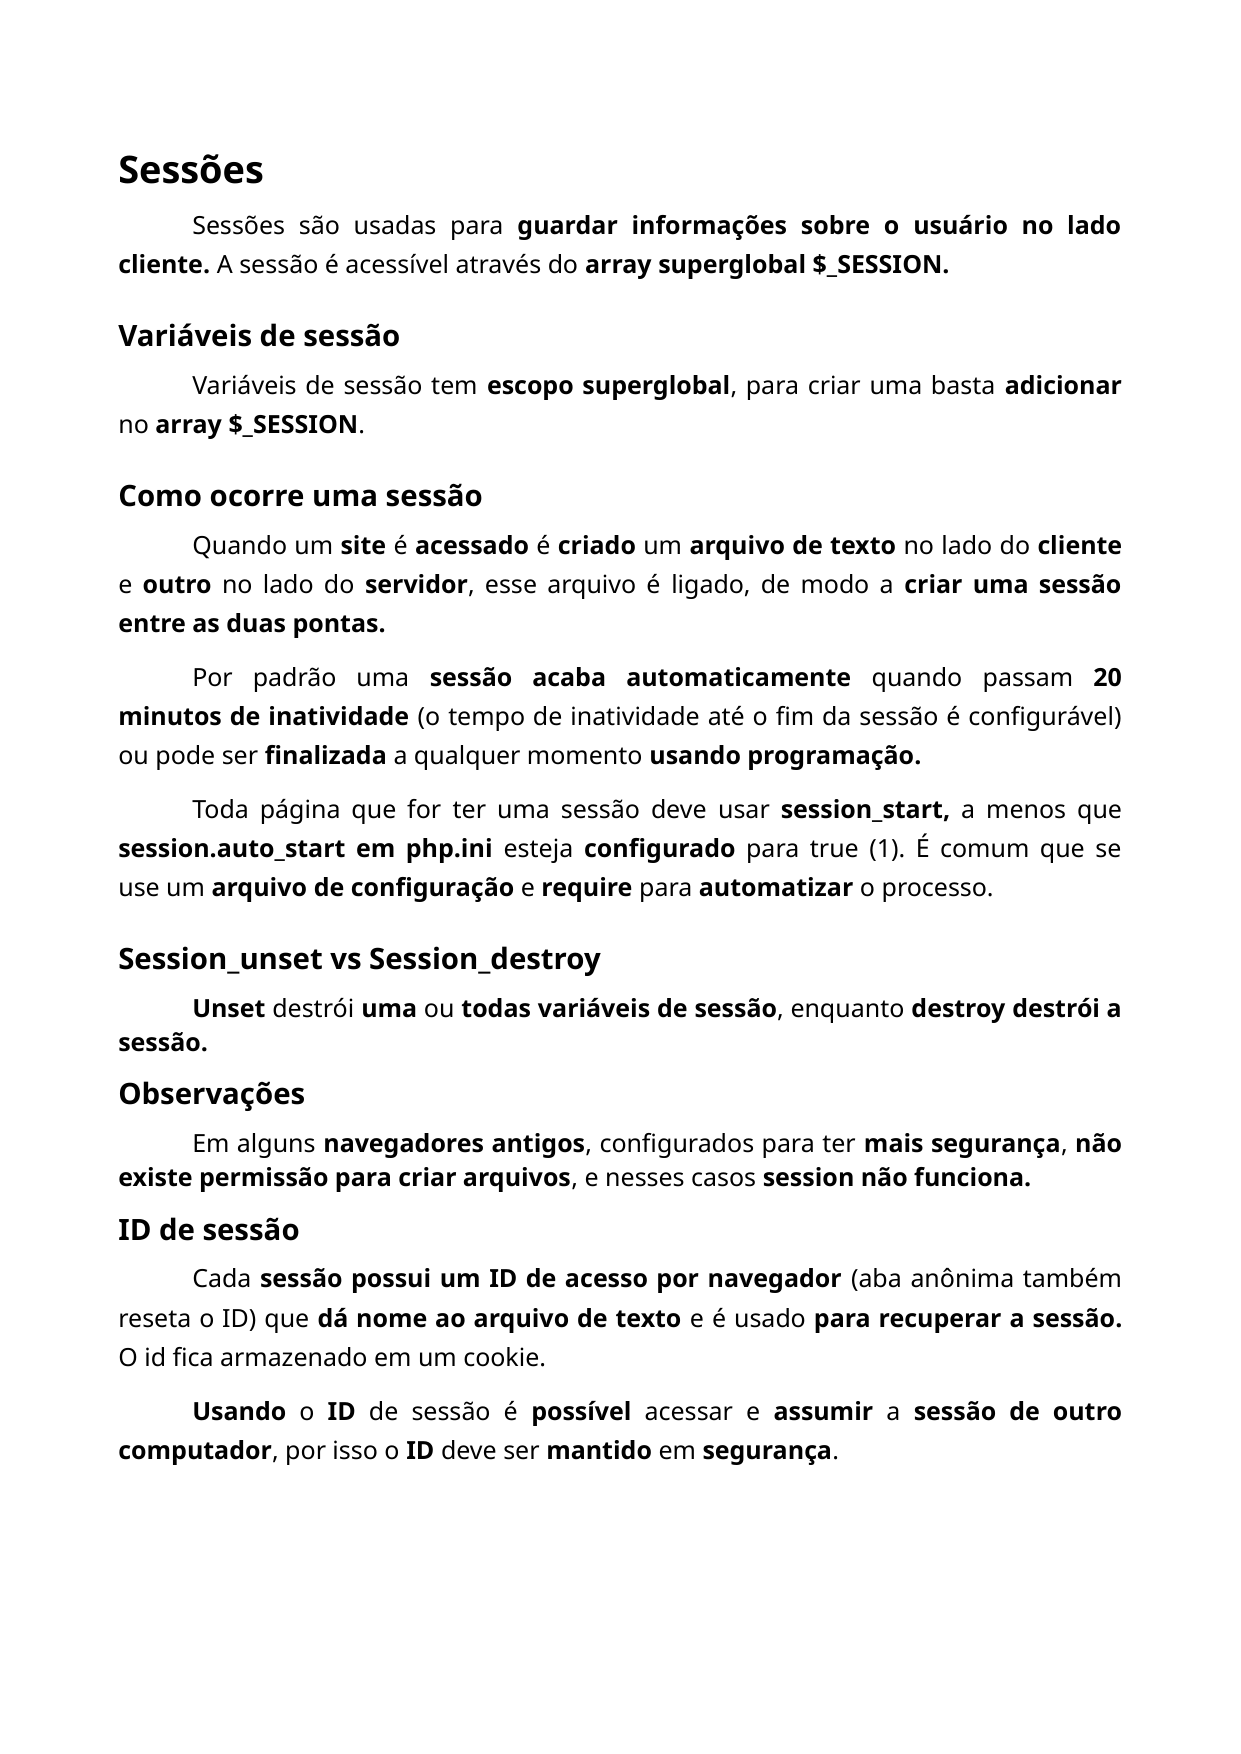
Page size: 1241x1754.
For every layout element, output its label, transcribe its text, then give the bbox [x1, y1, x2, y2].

subtitle Variáveis de sessão [118, 315, 1122, 355]
text Usando o ID de sessão é possível acessar e assumir a sessão de outro computador, por isso o ID deve ser mantido em segurança. [118, 1393, 1122, 1466]
text Toda página que for ter uma sessão deve usar session_start, a menos que session.auto_start em php.ini esteja configurado para true (1). É comum que se use um arquivo de configuração e require para automatizar o processo. [118, 791, 1122, 904]
subtitle Observações [118, 1073, 1122, 1113]
text Por padrão uma sessão acaba automaticamente quando passam 20 minutos de inatividade (o tempo de inatividade até o fim da sessão é configurável) ou pode ser finalizada a qualquer momento usando programação. [118, 659, 1122, 772]
subtitle Session_unset vs Session_destroy [118, 938, 1122, 978]
subtitle ID de sessão [118, 1208, 1122, 1248]
text Sessões são usadas para guardar informações sobre o usuário no lado cliente. A sessão é acessível através do array superglobal $_SESSION. [118, 207, 1122, 281]
subtitle Como ocorre uma sessão [118, 475, 1122, 515]
text Em alguns navegadores antigos, configurados para ter mais segurança, não existe permissão para criar arquivos, e nesses casos session não funciona. [118, 1126, 1122, 1194]
text Unset destrói uma ou todas variáveis de sessão, enquanto destroy destrói a sessão. [118, 991, 1122, 1059]
text Cada sessão possui um ID de acesso por navegador (aba anônima também reseta o ID) que dá nome ao arquivo de texto e é usado para recuperar a sessão. O id fica armazenado em um cookie. [118, 1261, 1122, 1373]
subtitle Sessões [118, 143, 1122, 195]
text Quando um site é acessado é criado um arquivo de texto no lado do cliente e outro no lado do servidor, esse arquivo é ligado, de modo a criar uma sessão entre as duas pontas. [118, 527, 1122, 640]
text Variáveis de sessão tem escopo superglobal, para criar uma basta adicionar no array $_SESSION. [118, 367, 1122, 441]
